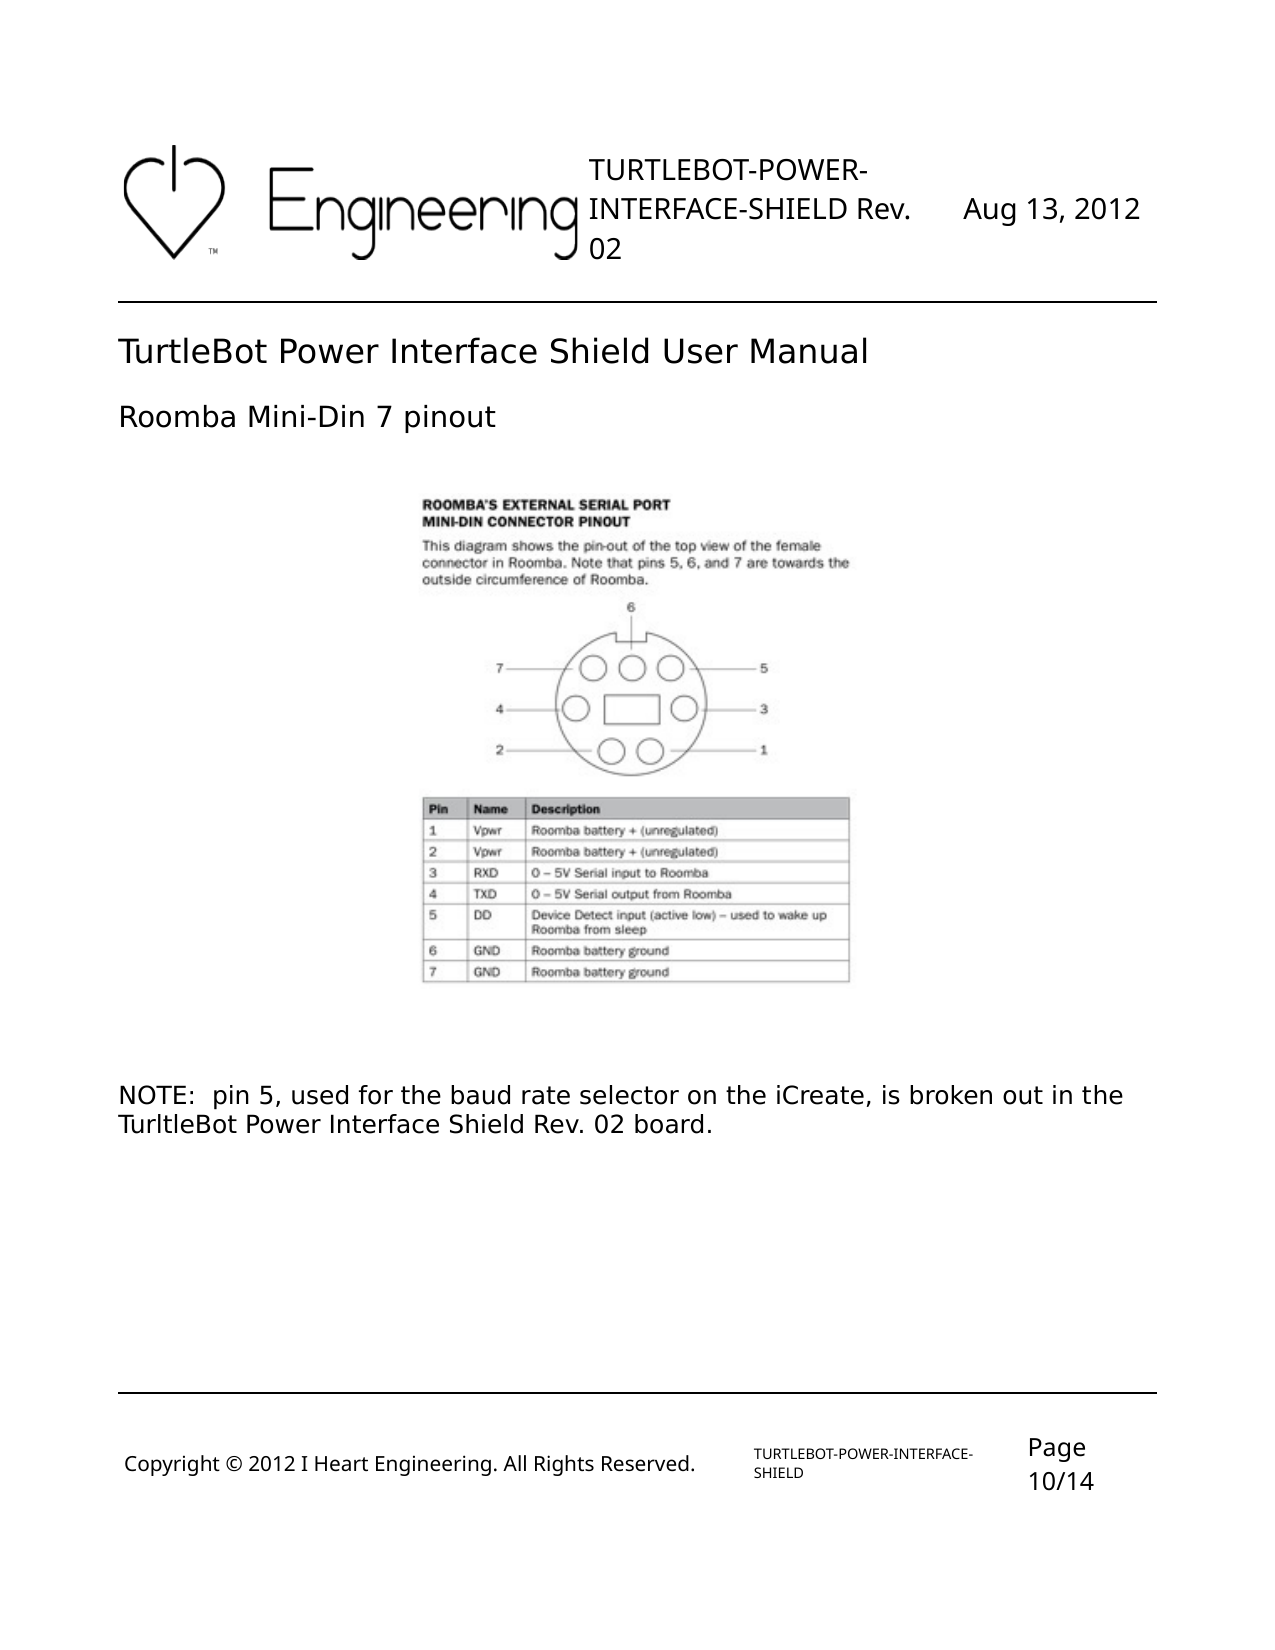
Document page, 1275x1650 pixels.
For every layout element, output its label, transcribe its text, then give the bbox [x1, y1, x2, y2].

text Roomba Mini-Din 7 pinout [118, 401, 1157, 434]
picture [123, 145, 578, 260]
picture [418, 493, 857, 989]
text NOTE: pin 5, used for the baud rate selector on the iCreate, is broken out in the TurltleBot Power Interface Shield Rev. 02 board. [118, 1081, 1157, 1139]
